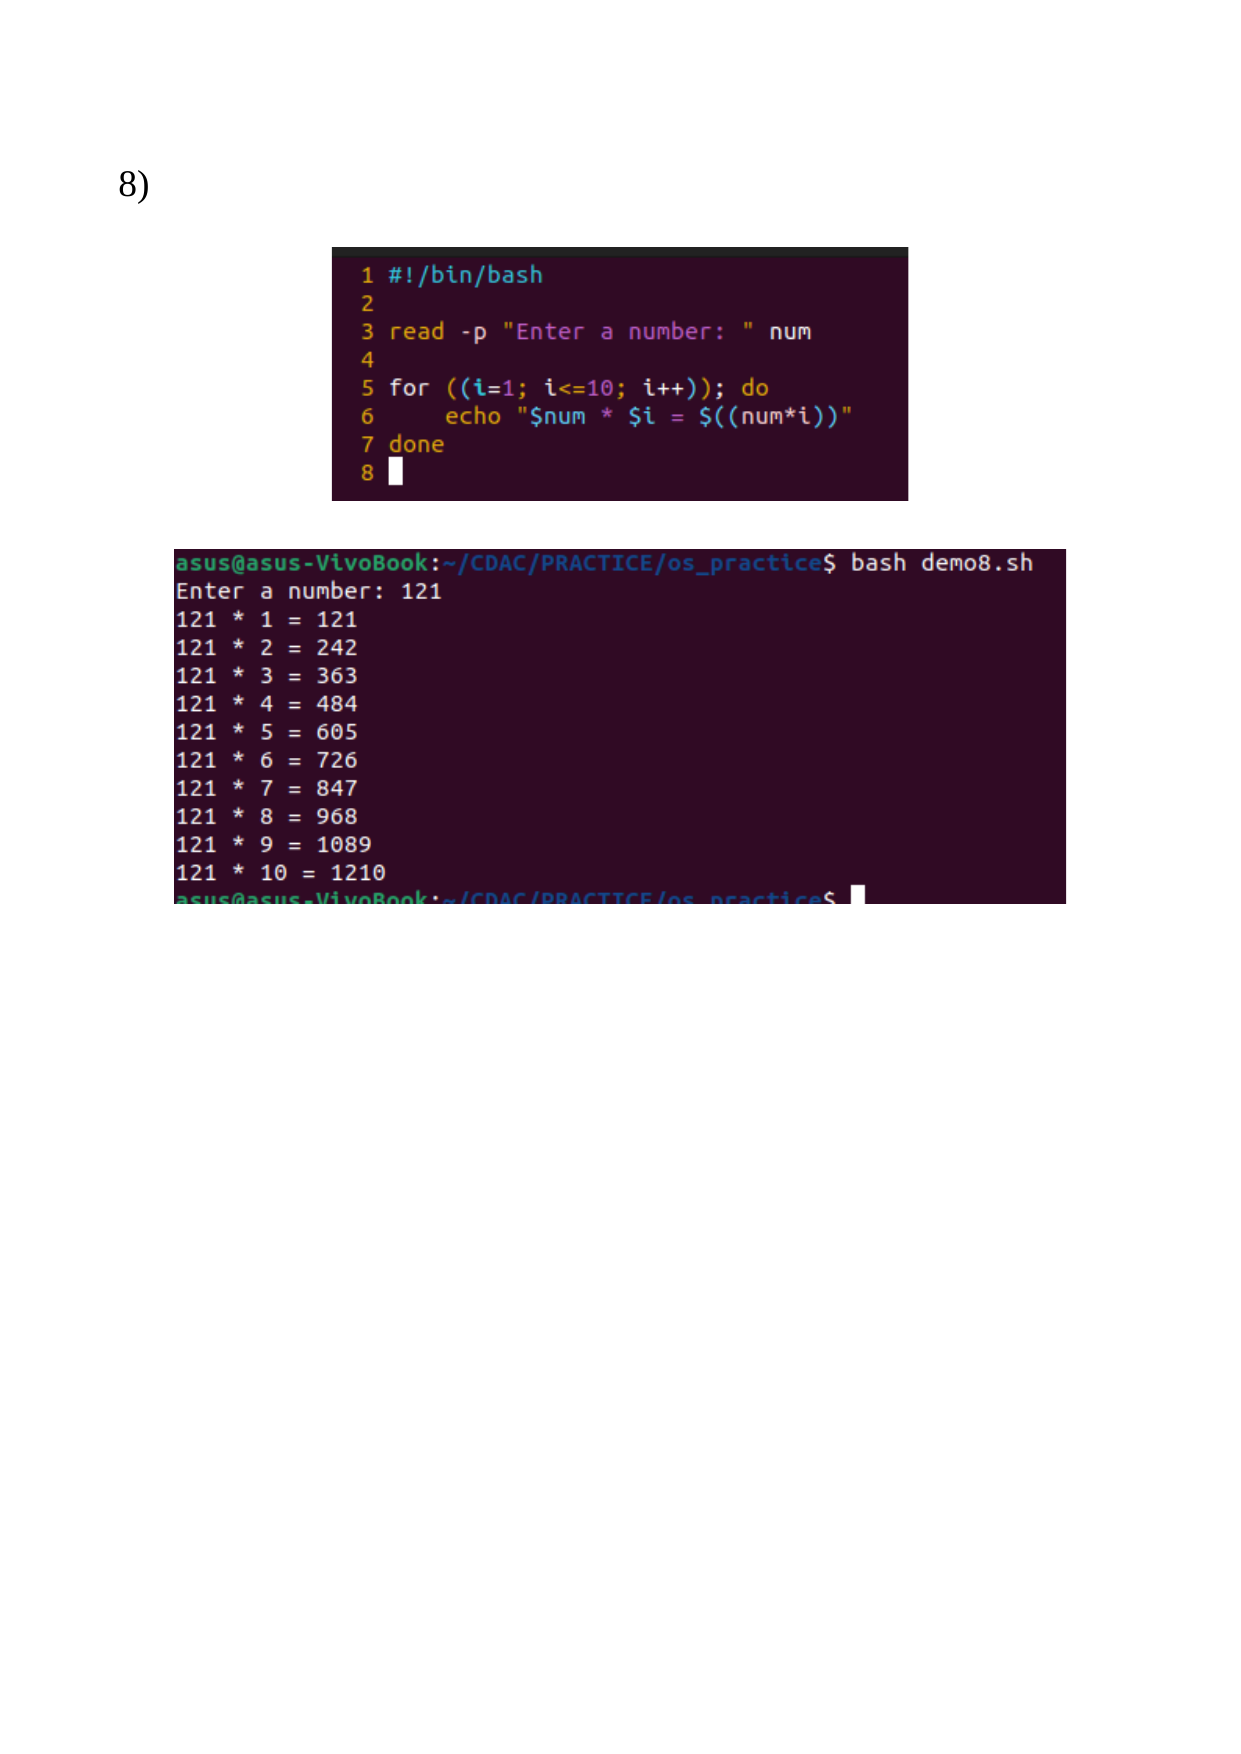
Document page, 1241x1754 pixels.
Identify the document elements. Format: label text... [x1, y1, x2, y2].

text 8) [118, 161, 1122, 204]
picture [331, 247, 909, 501]
picture [174, 549, 1067, 904]
